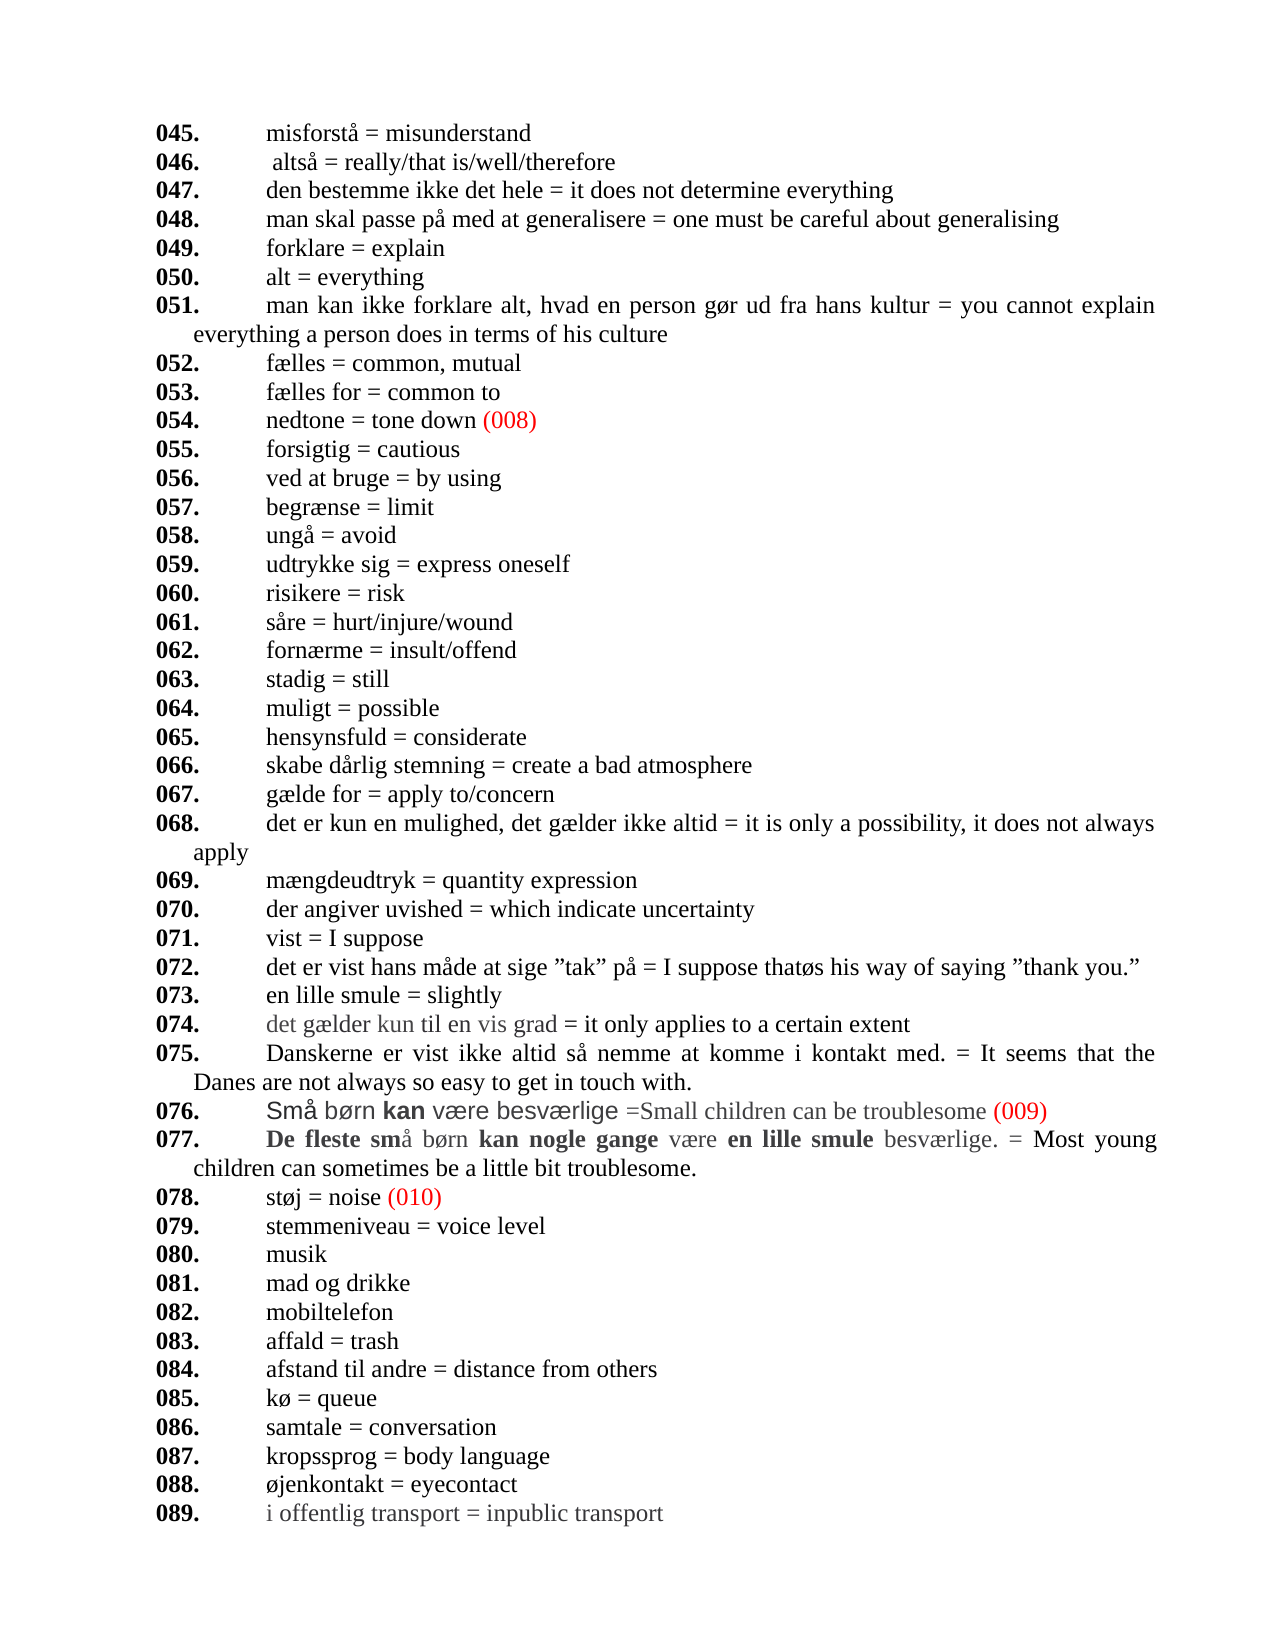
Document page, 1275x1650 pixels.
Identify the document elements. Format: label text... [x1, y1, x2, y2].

list risikere = risk [156, 578, 1157, 607]
list kø = queue [156, 1383, 1157, 1412]
list Små børn kan være besværlige =Small children can be troublesome (009) [156, 1096, 1157, 1124]
list muligt = possible [156, 693, 1157, 722]
list forklare = explain [156, 233, 1157, 262]
list støj = noise (010) [156, 1182, 1157, 1211]
list begrænse = limit [156, 492, 1157, 521]
list fælles for = common to [156, 377, 1157, 406]
list kropssprog = body language [156, 1441, 1157, 1469]
list De fleste små børn kan nogle gange være en lille smule besværlige. = Most young children can sometimes be a little bit troublesome. [156, 1124, 1157, 1182]
list udtrykke sig = express oneself [156, 549, 1157, 578]
list vist = I suppose [156, 923, 1157, 952]
list gælde for = apply to/concern [156, 779, 1157, 808]
list nedtone = tone down (008) [156, 406, 1157, 434]
list Danskerne er vist ikke altid så nemme at komme i kontakt med. = It seems that the Danes are not always so easy to get in touch with. [156, 1038, 1157, 1096]
list altså = really/that is/well/therefore [156, 147, 1157, 176]
list såre = hurt/injure/wound [156, 607, 1157, 636]
list en lille smule = slightly [156, 981, 1157, 1009]
list man skal passe på med at generalisere = one must be careful about generalising [156, 204, 1157, 233]
list man kan ikke forklare alt, hvad en person gør ud fra hans kultur = you cannot explain everything a person does in terms of his culture [156, 291, 1157, 348]
list fornærme = insult/offend [156, 636, 1157, 664]
list i offentlig transport = inpublic transport [156, 1498, 1157, 1527]
list der angiver uvished = which indicate uncertainty [156, 894, 1157, 923]
list ungå = avoid [156, 521, 1157, 549]
list mad og drikke [156, 1268, 1157, 1297]
list alt = everything [156, 262, 1157, 291]
list skabe dårlig stemning = create a bad atmosphere [156, 751, 1157, 779]
list ved at bruge = by using [156, 463, 1157, 492]
list stadig = still [156, 664, 1157, 693]
list mængdeudtryk = quantity expression [156, 866, 1157, 894]
list samtale = conversation [156, 1412, 1157, 1441]
list forsigtig = cautious [156, 434, 1157, 463]
list hensynsfuld = considerate [156, 722, 1157, 751]
list øjenkontakt = eyecontact [156, 1469, 1157, 1498]
list fælles = common, mutual [156, 348, 1157, 377]
list musik [156, 1239, 1157, 1268]
list affald = trash [156, 1326, 1157, 1354]
list det er kun en mulighed, det gælder ikke altid = it is only a possibility, it does not always apply [156, 808, 1157, 866]
list mobiltelefon [156, 1297, 1157, 1326]
list det er vist hans måde at sige ”tak” på = I suppose thatøs his way of saying ”thank you.” [156, 952, 1157, 981]
list det gælder kun til en vis grad = it only applies to a certain extent [156, 1009, 1157, 1038]
list den bestemme ikke det hele = it does not determine everything [156, 176, 1157, 204]
list afstand til andre = distance from others [156, 1354, 1157, 1383]
list misforstå = misunderstand [156, 118, 1157, 147]
list stemmeniveau = voice level [156, 1211, 1157, 1239]
